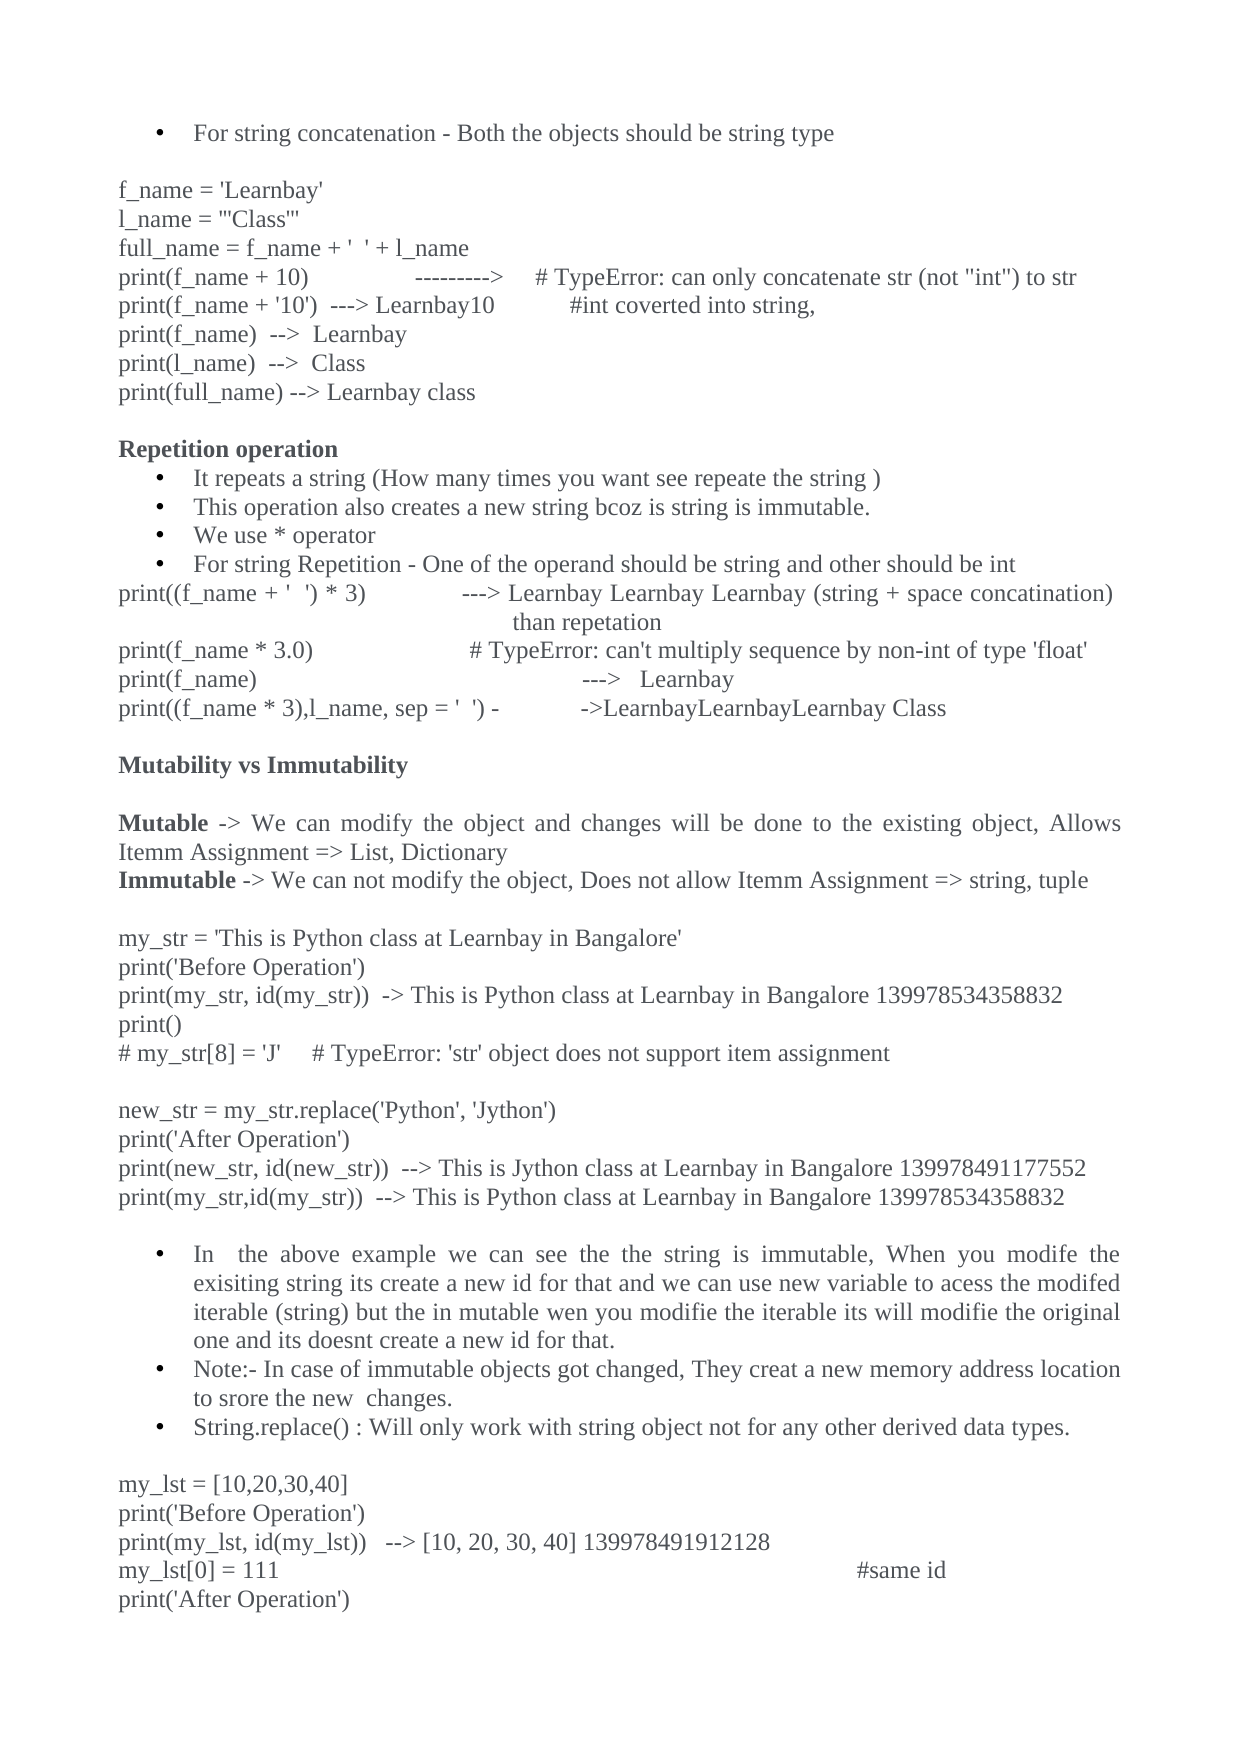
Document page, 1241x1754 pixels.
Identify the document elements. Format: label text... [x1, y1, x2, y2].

text Mutability vs Immutability [118, 751, 1122, 779]
list It repeats a string (How many times you want see repeate the string ) [156, 463, 1122, 492]
text Mutable -> We can modify the object and changes will be done to the existing object, Allows Itemm Assignment => List, Dictionary [118, 808, 1122, 866]
list In the above example we can see the the string is immutable, When you modife the exisiting string its create a new id for that and we can use new variable to acess the modifed iterable (string) but the in mutable wen you modifie the iterable its will modifie the original one and its doesnt create a new id for that. [156, 1239, 1122, 1354]
text print(f_name * 3.0) # TypeError: can't multiply sequence by non-int of type 'float' [118, 636, 1122, 664]
text Immutable -> We can not modify the object, Does not allow Itemm Assignment => string, tuple [118, 866, 1122, 894]
text Repetition operation [118, 434, 1122, 463]
text my_lst = [10,20,30,40] [118, 1469, 1122, 1498]
list We use * operator [156, 521, 1122, 549]
text print(my_str,id(my_str)) --> This is Python class at Learnbay in Bangalore 139978534358832 [118, 1182, 1122, 1211]
list String.replace() : Will only work with string object not for any other derived data types. [156, 1412, 1122, 1441]
text print(full_name) --> Learnbay class [118, 377, 1122, 406]
text new_str = my_str.replace('Python', 'Jython') [118, 1096, 1122, 1124]
text print(my_str, id(my_str)) -> This is Python class at Learnbay in Bangalore 139978534358832 [118, 981, 1122, 1009]
text my_str = 'This is Python class at Learnbay in Bangalore' [118, 923, 1122, 952]
list For string concatenation - Both the objects should be string type [156, 118, 1122, 147]
text full_name = f_name + ' ' + l_name [118, 233, 1122, 262]
text # my_str[8] = 'J' # TypeError: 'str' object does not support item assignment [118, 1038, 1122, 1067]
text print('After Operation') [118, 1124, 1122, 1153]
text print() [118, 1009, 1122, 1038]
text print(l_name) --> Class [118, 348, 1122, 377]
text print(new_str, id(new_str)) --> This is Jython class at Learnbay in Bangalore 139978491177552 [118, 1153, 1122, 1182]
text print('Before Operation') [118, 1498, 1122, 1527]
list Note:- In case of immutable objects got changed, They creat a new memory address location to srore the new changes. [156, 1354, 1122, 1412]
list This operation also creates a new string bcoz is string is immutable. [156, 492, 1122, 521]
text print(f_name + 10) ---------> # TypeError: can only concatenate str (not "int") to str [118, 262, 1122, 291]
text l_name = '''Class''' [118, 204, 1122, 233]
list For string Repetition - One of the operand should be string and other should be int [156, 549, 1122, 578]
text print(my_lst, id(my_lst)) --> [10, 20, 30, 40] 139978491912128 [118, 1527, 1122, 1556]
text f_name = 'Learnbay' [118, 176, 1122, 204]
text print((f_name + ' ') * 3) ---> Learnbay Learnbay Learnbay (string + space concatination) than repetation [118, 578, 1122, 636]
text my_lst[0] = 111 #same id [118, 1556, 1122, 1584]
text print(f_name + '10') ---> Learnbay10 #int coverted into string, [118, 291, 1122, 319]
text print('After Operation') [118, 1584, 1122, 1613]
text print((f_name * 3),l_name, sep = ' ') - ->LearnbayLearnbayLearnbay Class [118, 693, 1122, 722]
text print('Before Operation') [118, 952, 1122, 981]
text print(f_name) ---> Learnbay [118, 664, 1122, 693]
text print(f_name) --> Learnbay [118, 319, 1122, 348]
